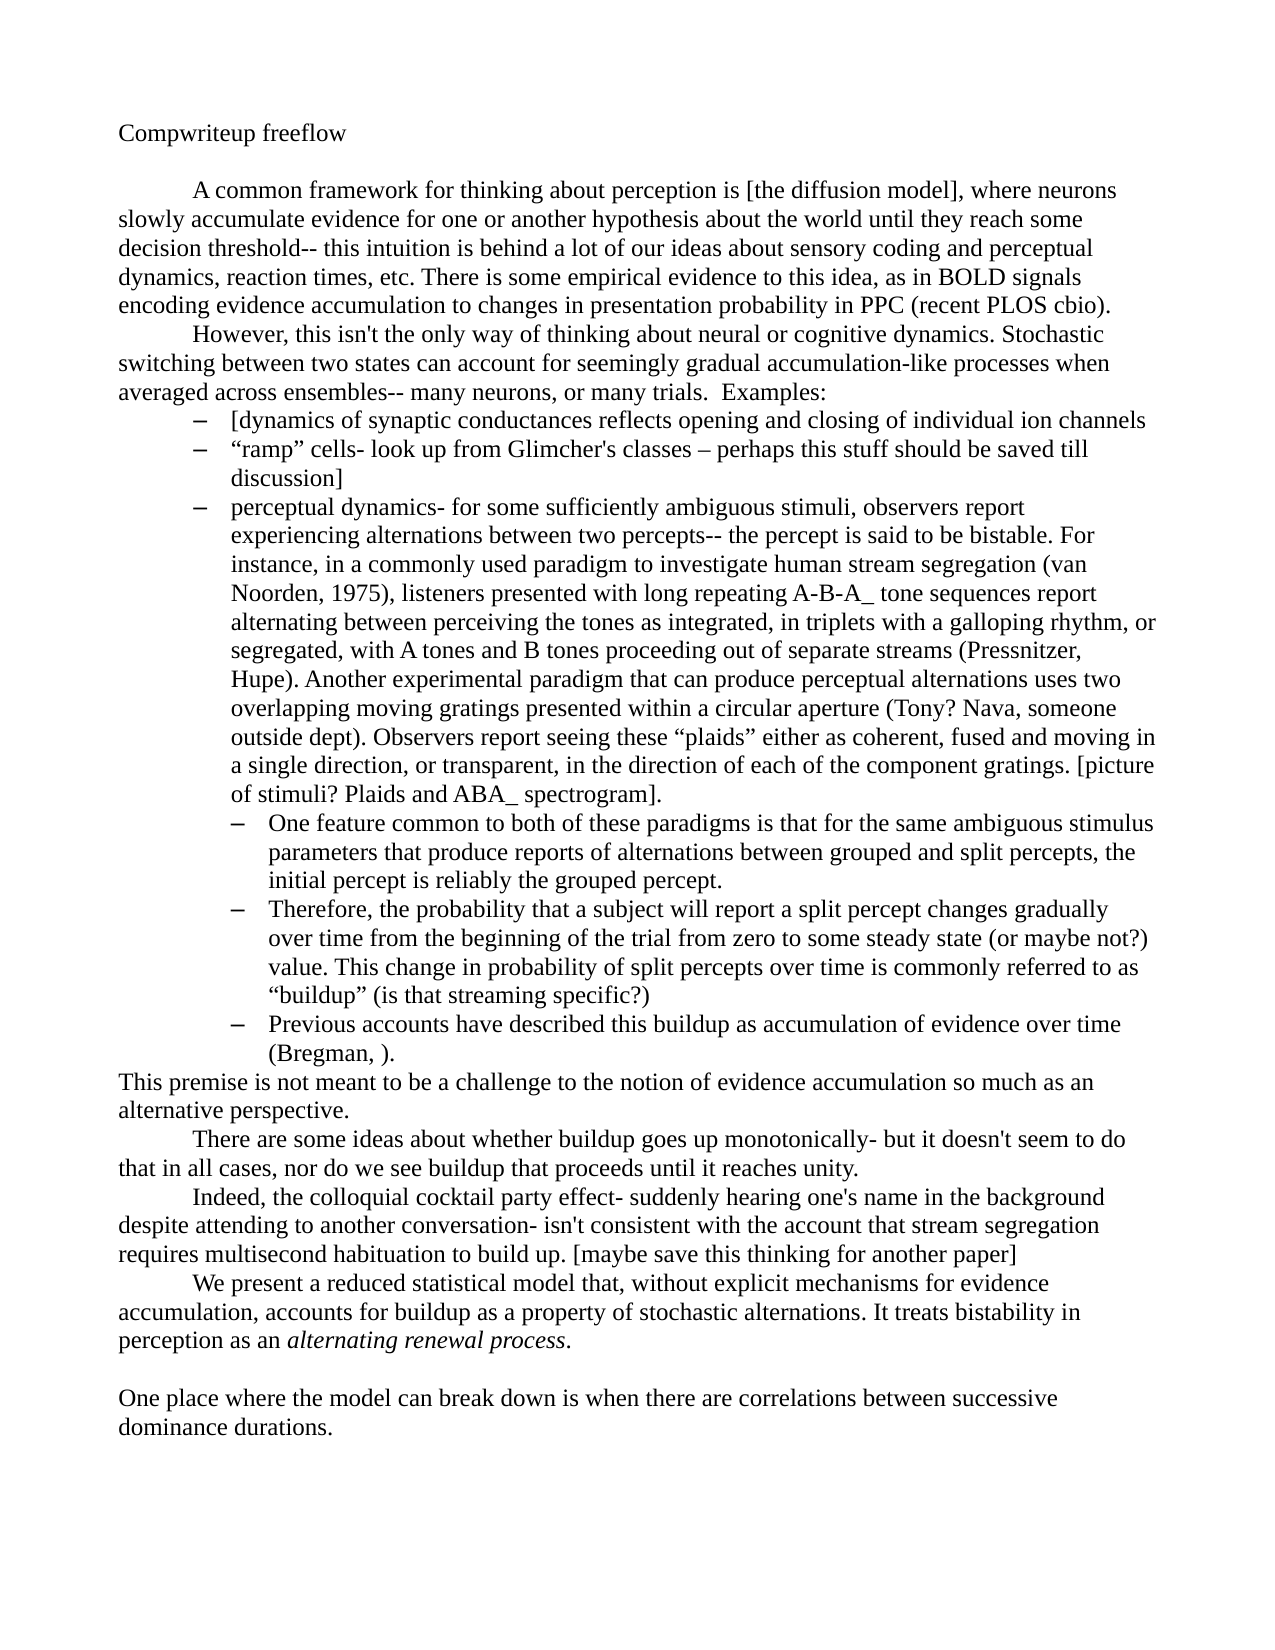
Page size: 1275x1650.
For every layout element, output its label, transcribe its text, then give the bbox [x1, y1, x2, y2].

list One feature common to both of these paradigms is that for the same ambiguous stimulus parameters that produce reports of alternations between grouped and split percepts, the initial percept is reliably the grouped percept. [231, 808, 1157, 894]
text There are some ideas about whether buildup goes up monotonically- but it doesn't seem to do that in all cases, nor do we see buildup that proceeds until it reaches unity. [118, 1124, 1157, 1182]
text A common framework for thinking about perception is [the diffusion model], where neurons slowly accumulate evidence for one or another hypothesis about the world until they reach some decision threshold-- this intuition is behind a lot of our ideas about sensory coding and perceptual dynamics, reaction times, etc. There is some empirical evidence to this idea, as in BOLD signals encoding evidence accumulation to changes in presentation probability in PPC (recent PLOS cbio). [118, 176, 1157, 319]
list [dynamics of synaptic conductances reflects opening and closing of individual ion channels [193, 406, 1157, 434]
text One place where the model can break down is when there are correlations between successive dominance durations. [118, 1383, 1157, 1441]
text We present a reduced statistical model that, without explicit mechanisms for evidence accumulation, accounts for buildup as a property of stochastic alternations. It treats bistability in perception as an alternating renewal process. [118, 1268, 1157, 1354]
text Indeed, the colloquial cocktail party effect- suddenly hearing one's name in the background despite attending to another conversation- isn't consistent with the account that stream segregation requires multisecond habituation to build up. [maybe save this thinking for another paper] [118, 1182, 1157, 1268]
text Compwriteup freeflow [118, 118, 1157, 147]
list “ramp” cells- look up from Glimcher's classes – perhaps this stuff should be saved till discussion] [193, 434, 1157, 492]
list Previous accounts have described this buildup as accumulation of evidence over time (Bregman, ). [231, 1009, 1157, 1067]
text However, this isn't the only way of thinking about neural or cognitive dynamics. Stochastic switching between two states can account for seemingly gradual accumulation-like processes when averaged across ensembles-- many neurons, or many trials. Examples: [118, 319, 1157, 406]
text This premise is not meant to be a challenge to the notion of evidence accumulation so much as an alternative perspective. [118, 1067, 1157, 1124]
list perceptual dynamics- for some sufficiently ambiguous stimuli, observers report experiencing alternations between two percepts-- the percept is said to be bistable. For instance, in a commonly used paradigm to investigate human stream segregation (van Noorden, 1975), listeners presented with long repeating A-B-A_ tone sequences report alternating between perceiving the tones as integrated, in triplets with a galloping rhythm, or segregated, with A tones and B tones proceeding out of separate streams (Pressnitzer, Hupe). Another experimental paradigm that can produce perceptual alternations uses two overlapping moving gratings presented within a circular aperture (Tony? Nava, someone outside dept). Observers report seeing these “plaids” either as coherent, fused and moving in a single direction, or transparent, in the direction of each of the component gratings. [picture of stimuli? Plaids and ABA_ spectrogram]. [193, 492, 1157, 808]
list Therefore, the probability that a subject will report a split percept changes gradually over time from the beginning of the trial from zero to some steady state (or maybe not?) value. This change in probability of split percepts over time is commonly referred to as “buildup” (is that streaming specific?) [231, 894, 1157, 1009]
